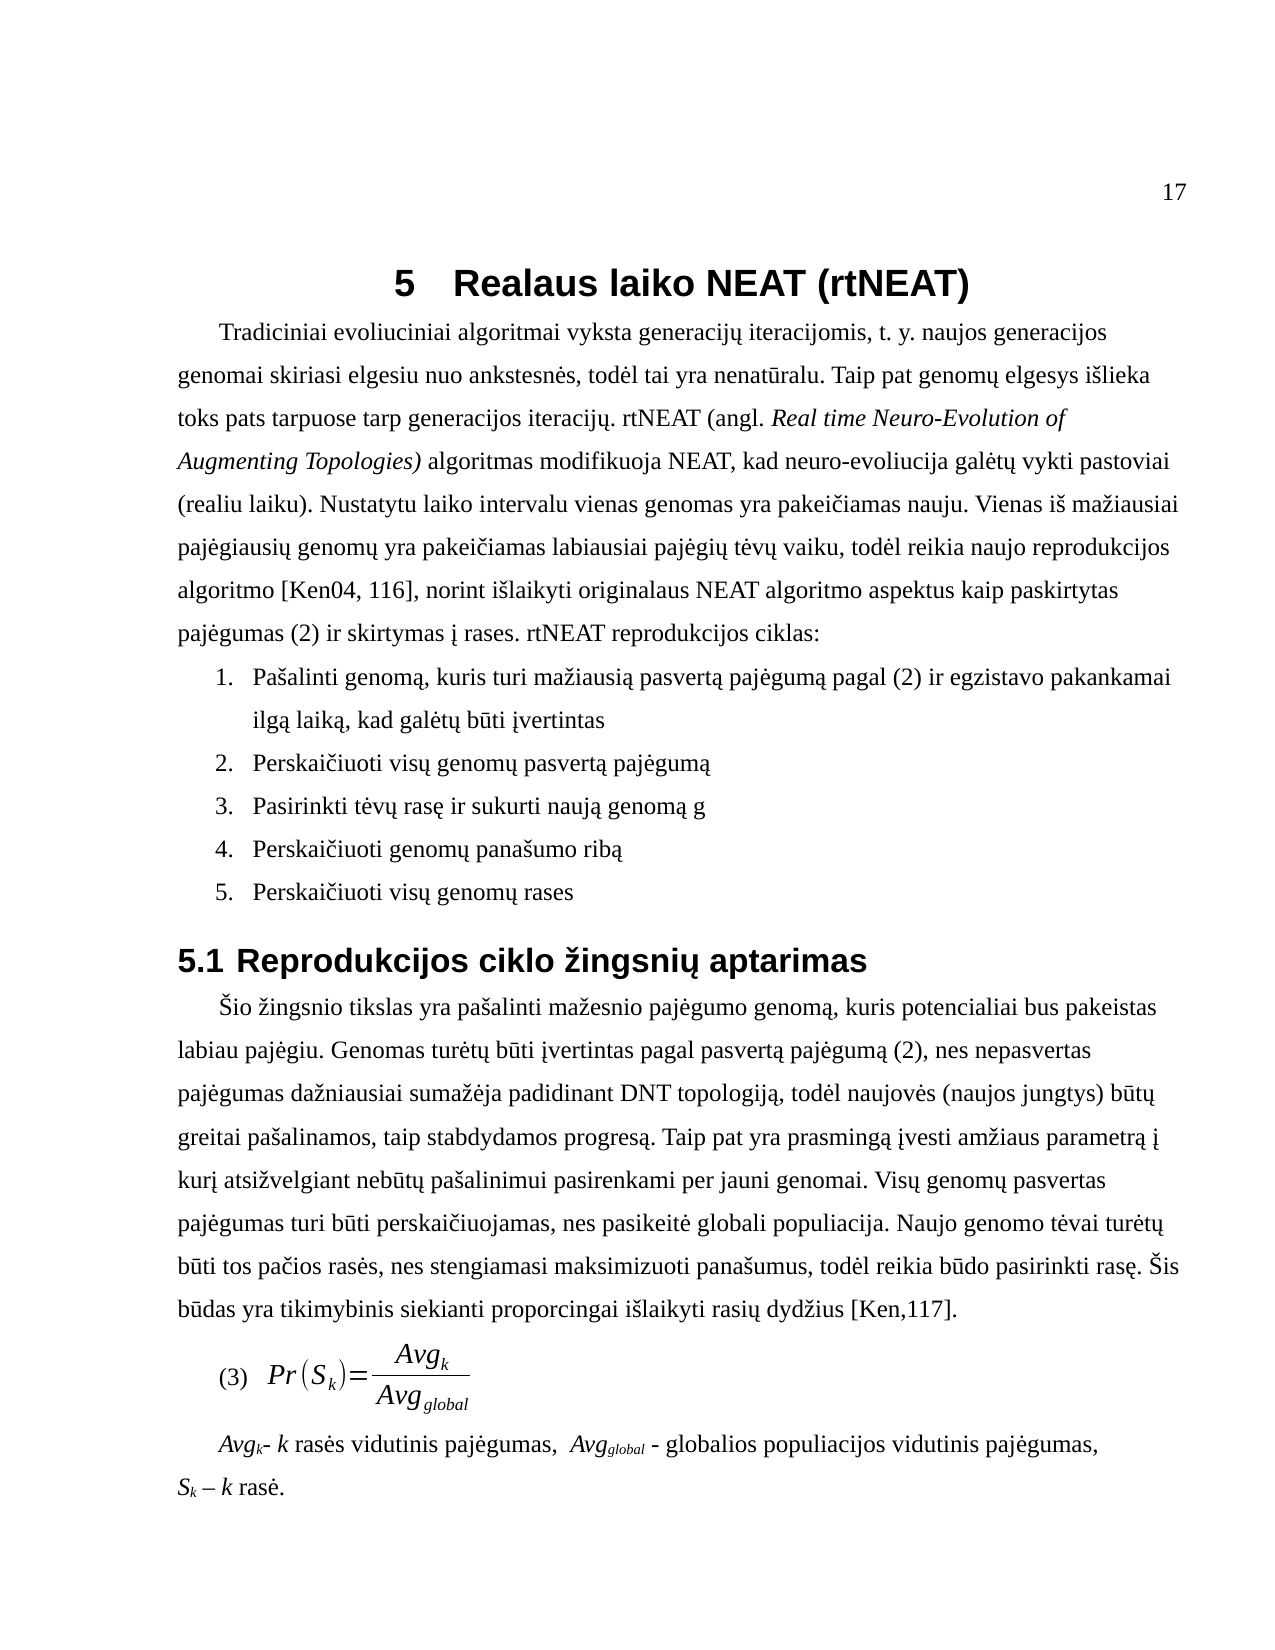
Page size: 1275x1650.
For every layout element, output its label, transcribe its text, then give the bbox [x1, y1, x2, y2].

list Perskaičiuoti visų genomų rases [215, 877, 1186, 906]
text (3) [177, 1337, 1186, 1415]
list Pašalinti genomą, kuris turi mažiausią pasvertą pajėgumą pagal (2) ir egzistavo pakankamai ilgą laiką, kad galėtų būti įvertintas [215, 662, 1186, 733]
subtitle Realaus laiko NEAT (rtNEAT) [177, 260, 1186, 304]
list Perskaičiuoti genomų panašumo ribą [215, 834, 1186, 863]
text Avgk- k rasės vidutinis pajėgumas, Avgglobal - globalios populiacijos vidutinis pajėgumas, Sk – k rasė. [177, 1429, 1186, 1501]
list Pasirinkti tėvų rasę ir sukurti naują genomą g [215, 791, 1186, 820]
text Šio žingsnio tikslas yra pašalinti mažesnio pajėgumo genomą, kuris potencialiai bus pakeistas labiau pajėgiu. Genomas turėtų būti įvertintas pagal pasvertą pajėgumą (2), nes nepasvertas pajėgumas dažniausiai sumažėja padidinant DNT topologiją, todėl naujovės (naujos jungtys) būtų greitai pašalinamos, taip stabdydamos progresą. Taip pat yra prasmingą įvesti amžiaus parametrą į kurį atsižvelgiant nebūtų pašalinimui pasirenkami per jauni genomai. Visų genomų pasvertas pajėgumas turi būti perskaičiuojamas, nes pasikeitė globali populiacija. Naujo genomo tėvai turėtų būti tos pačios rasės, nes stengiamasi maksimizuoti panašumus, todėl reikia būdo pasirinkti rasę. Šis būdas yra tikimybinis siekianti proporcingai išlaikyti rasių dydžius [Ken,117]. [177, 992, 1186, 1323]
text Tradiciniai evoliuciniai algoritmai vyksta generacijų iteracijomis, t. y. naujos generacijos genomai skiriasi elgesiu nuo ankstesnės, todėl tai yra nenatūralu. Taip pat genomų elgesys išlieka toks pats tarpuose tarp generacijos iteracijų. rtNEAT (angl. Real time Neuro-Evolution of Augmenting Topologies) algoritmas modifikuoja NEAT, kad neuro-evoliucija galėtų vykti pastoviai (realiu laiku). Nustatytu laiko intervalu vienas genomas yra pakeičiamas nauju. Vienas iš mažiausiai pajėgiausių genomų yra pakeičiamas labiausiai pajėgių tėvų vaiku, todėl reikia naujo reprodukcijos algoritmo [Ken04, 116], norint išlaikyti originalaus NEAT algoritmo aspektus kaip paskirtytas pajėgumas (2) ir skirtymas į rases. rtNEAT reprodukcijos ciklas: [177, 317, 1186, 647]
list Perskaičiuoti visų genomų pasvertą pajėgumą [215, 748, 1186, 777]
subtitle Reprodukcijos ciklo žingsnių aptarimas [177, 941, 1186, 980]
